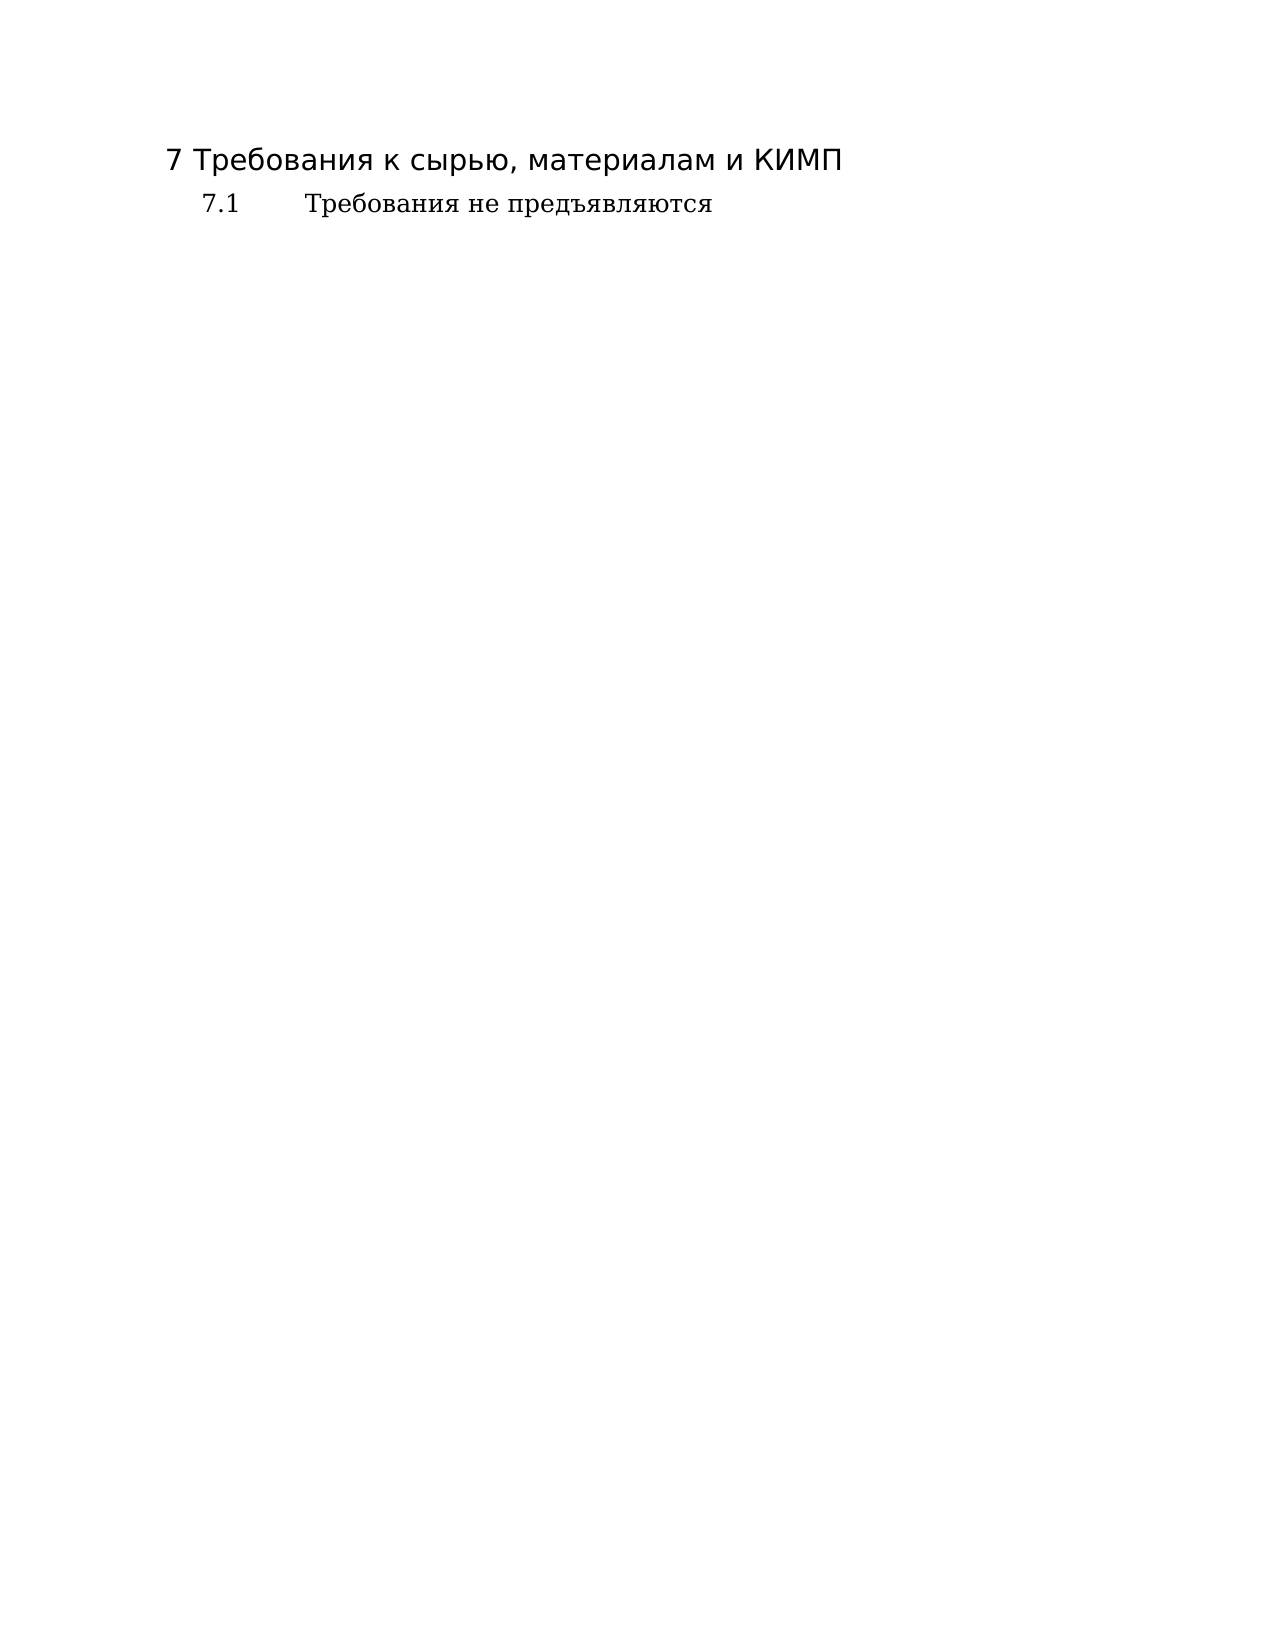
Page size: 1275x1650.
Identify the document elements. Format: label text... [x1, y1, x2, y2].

subtitle Требования к сырью, материалам и КИМП [156, 143, 1157, 177]
list Требования не предъявляются [193, 189, 1157, 219]
